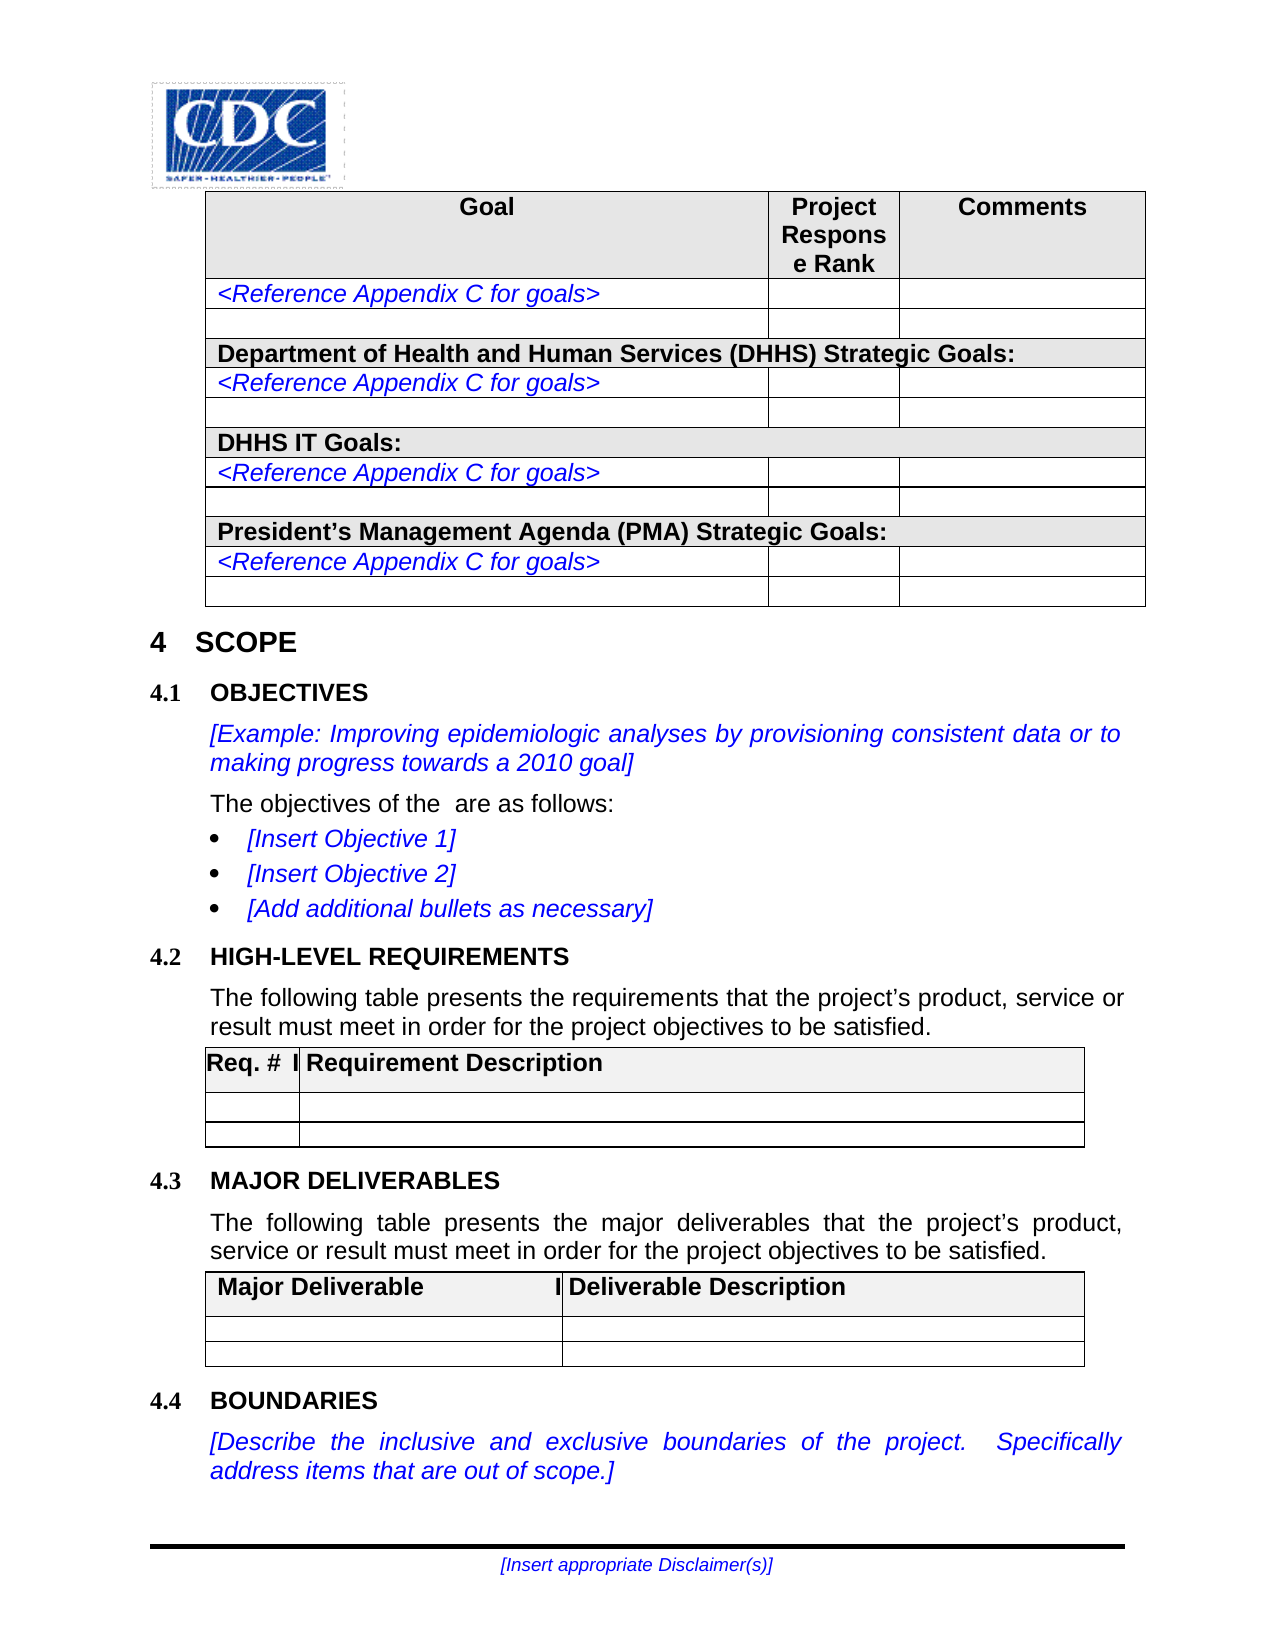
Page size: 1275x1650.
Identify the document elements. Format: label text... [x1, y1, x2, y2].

table_cell [563, 1342, 1084, 1366]
table_header Comments [900, 192, 1145, 278]
text The following table presents the major deliverables that the project’s product, service or result must meet in order for the project objectives to be satisfied. [210, 1208, 1125, 1265]
table_cell [300, 1123, 1084, 1146]
text The following table presents the requirements that the project’s product, service or result must meet in order for the project objectives to be satisfied. [210, 983, 1125, 1041]
table_header Goal [206, 192, 768, 278]
table_cell [563, 1317, 1084, 1341]
table_cell DHHS IT Goals: [206, 428, 1145, 457]
subtitle Boundaries [150, 1386, 1125, 1415]
table_cell [900, 458, 1145, 486]
table_cell [206, 1123, 299, 1146]
table_cell [206, 1317, 562, 1341]
table_cell [769, 577, 899, 606]
list [Add additional bullets as necessary] [210, 894, 1125, 923]
table_header Project Response Rank [769, 192, 899, 278]
picture [151, 82, 346, 189]
table_header I Deliverable Description [563, 1273, 1084, 1316]
table_cell [900, 577, 1145, 606]
table_cell President’s Management Agenda (PMA) Strategic Goals: [206, 517, 1145, 546]
table_cell [769, 547, 899, 576]
subtitle Objectives [150, 678, 1125, 707]
list [Insert Objective 1] [210, 824, 1125, 853]
table_cell [206, 309, 768, 337]
table_cell Department of Health and Human Services (DHHS) Strategic Goals: [206, 339, 1145, 367]
table_cell [900, 309, 1145, 337]
table_header Req. # [206, 1048, 299, 1092]
table_cell [769, 398, 899, 427]
table_cell <Reference Appendix C for goals> [206, 279, 768, 308]
table_cell [206, 1093, 299, 1121]
table_cell [900, 398, 1145, 427]
table_cell [769, 309, 899, 337]
table_cell <Reference Appendix C for goals> [206, 547, 768, 576]
table_cell [300, 1093, 1084, 1121]
subtitle High-Level Requirements [150, 942, 1125, 971]
text The objectives of the <Project Name> are as follows: [210, 789, 1125, 818]
table_cell [769, 488, 899, 516]
table_header I Requirement Description [300, 1048, 1084, 1092]
table_cell [769, 279, 899, 308]
table_cell [206, 1342, 562, 1366]
table_cell [900, 547, 1145, 576]
table_cell [900, 368, 1145, 397]
table_cell [206, 488, 768, 516]
table_cell [900, 279, 1145, 308]
subtitle Major Deliverables [150, 1166, 1125, 1195]
table_cell [769, 368, 899, 397]
table_cell [206, 398, 768, 427]
list [Insert Objective 2] [210, 859, 1125, 888]
table_cell [206, 577, 768, 606]
text [Describe the inclusive and exclusive boundaries of the project. Specifically address items that are out of scope.] [210, 1427, 1125, 1485]
table_cell <Reference Appendix C for goals> [206, 458, 768, 486]
text [Example: Improving epidemiologic analyses by provisioning consistent data or to making progress towards a 2010 goal] [210, 719, 1125, 777]
subtitle Scope [150, 625, 1125, 659]
table_cell [900, 488, 1145, 516]
table_header Major Deliverable [206, 1273, 562, 1316]
table_cell <Reference Appendix C for goals> [206, 368, 768, 397]
table_cell [769, 458, 899, 486]
